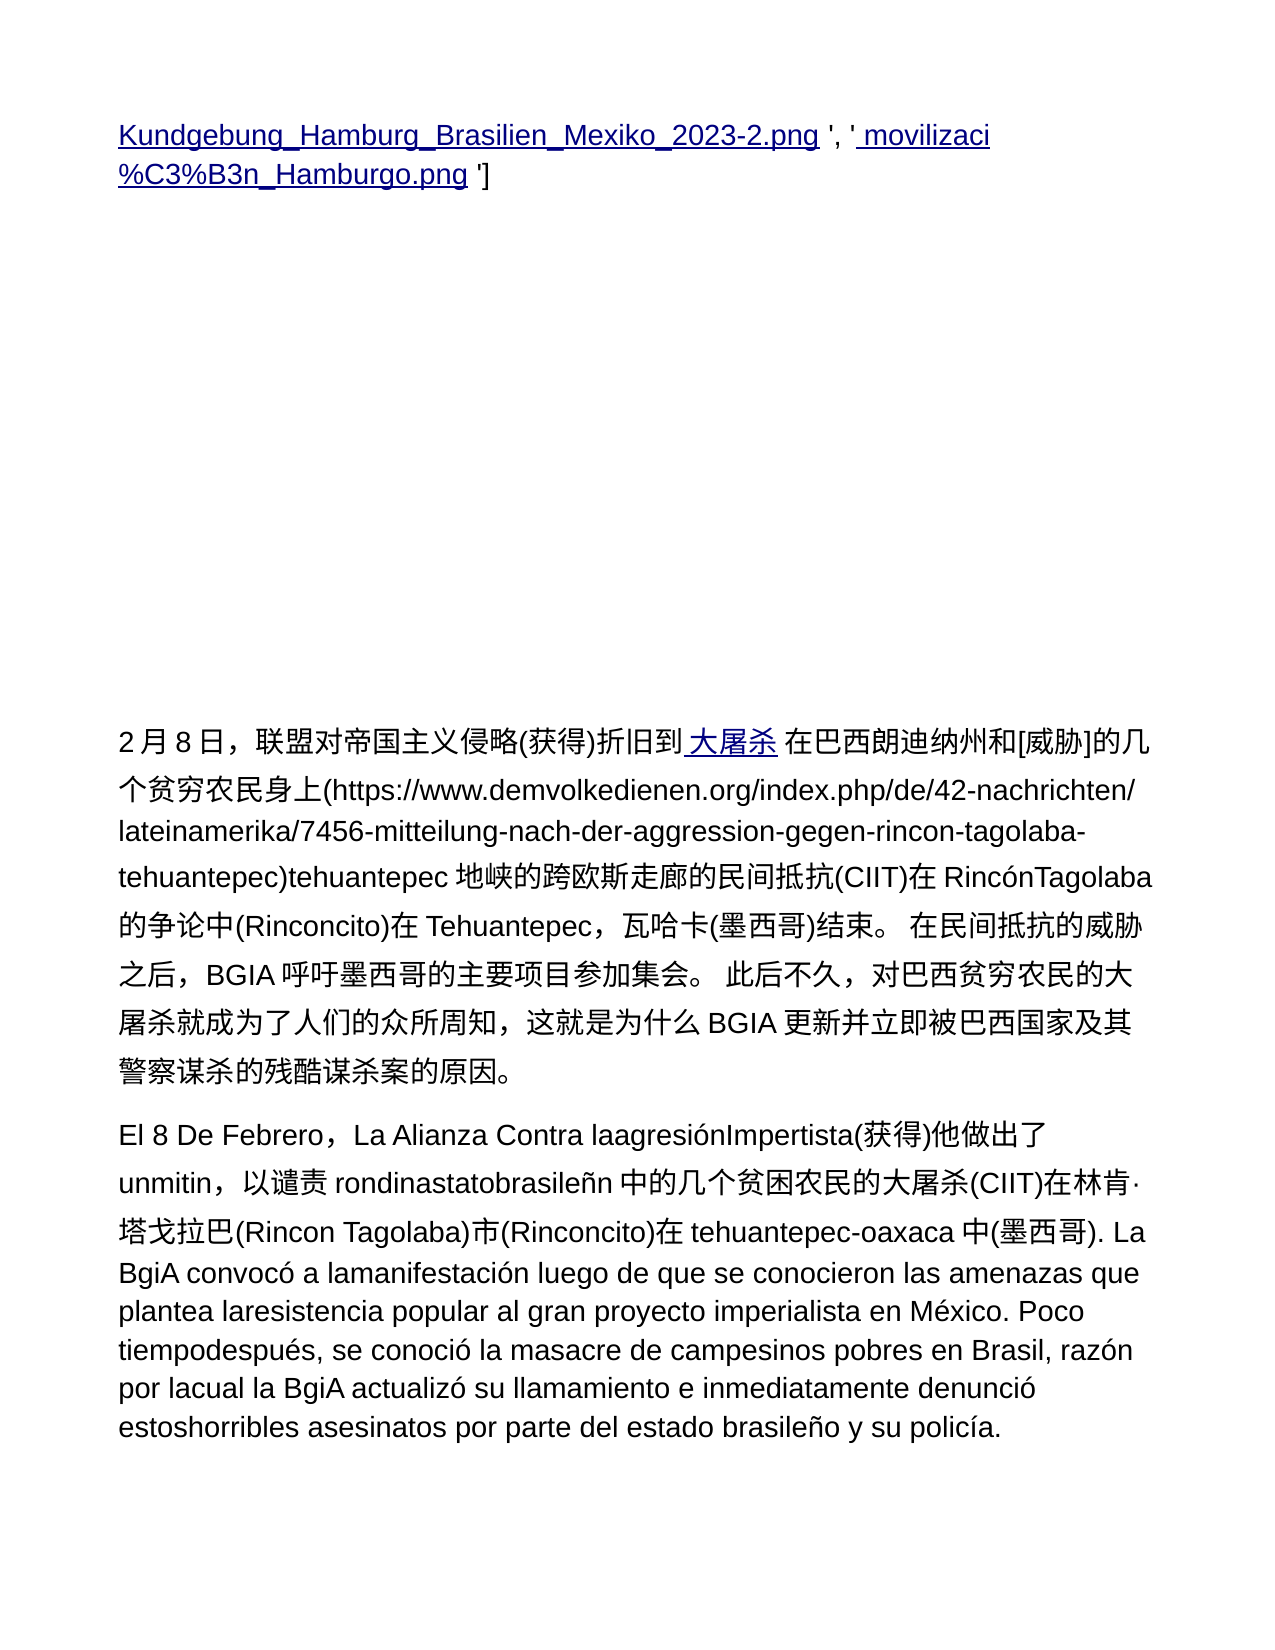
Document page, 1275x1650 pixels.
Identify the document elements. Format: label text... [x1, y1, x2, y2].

text El 8 De Febrero，La Alianza Contra laagresiónImpertista(获得)他做出了unmitin，以谴责rondinastatobrasileñn中的几个贫困农民的大屠杀(CIIT)在林肯·塔戈拉巴(Rincon Tagolaba)市(Rinconcito)在tehuantepec-oaxaca中(墨西哥). La BgiA convocó a lamanifestación luego de que se conocieron las amenazas que plantea laresistencia popular al gran proyecto imperialista en México. Poco tiempodespués, se conoció la masacre de campesinos pobres en Brasil, razón por lacual la BgiA actualizó su llamamiento e inmediatamente denunció estoshorribles asesinatos por parte del estado brasileño y su policía. [118, 1111, 1157, 1443]
text Kundgebung_Hamburg_Brasilien_Mexiko_2023-2.png ', ' movilizaci%C3%B3n_Hamburgo.png '] [118, 118, 1157, 190]
text 2月8日，联盟对帝国主义侵略(获得)折旧到 大屠杀 在巴西朗迪纳州和[威胁]的几个贫穷农民身上(https://www.demvolkedienen.org/index.php/de/42-nachrichten/lateinamerika/7456-mitteilung-nach-der-aggression-gegen-rincon-tagolaba-tehuantepec)tehuantepec地峡的跨欧斯走廊的民间抵抗(CIIT)在RincónTagolaba的争论中(Rinconcito)在Tehuantepec，瓦哈卡(墨西哥)结束。 在民间抵抗的威胁之后，BGIA呼吁墨西哥的主要项目参加集会。 此后不久，对巴西贫穷农民的大屠杀就成为了人们的众所周知，这就是为什么BGIA更新并立即被巴西国家及其警察谋杀的残酷谋杀案的原因。 [118, 210, 1157, 1091]
